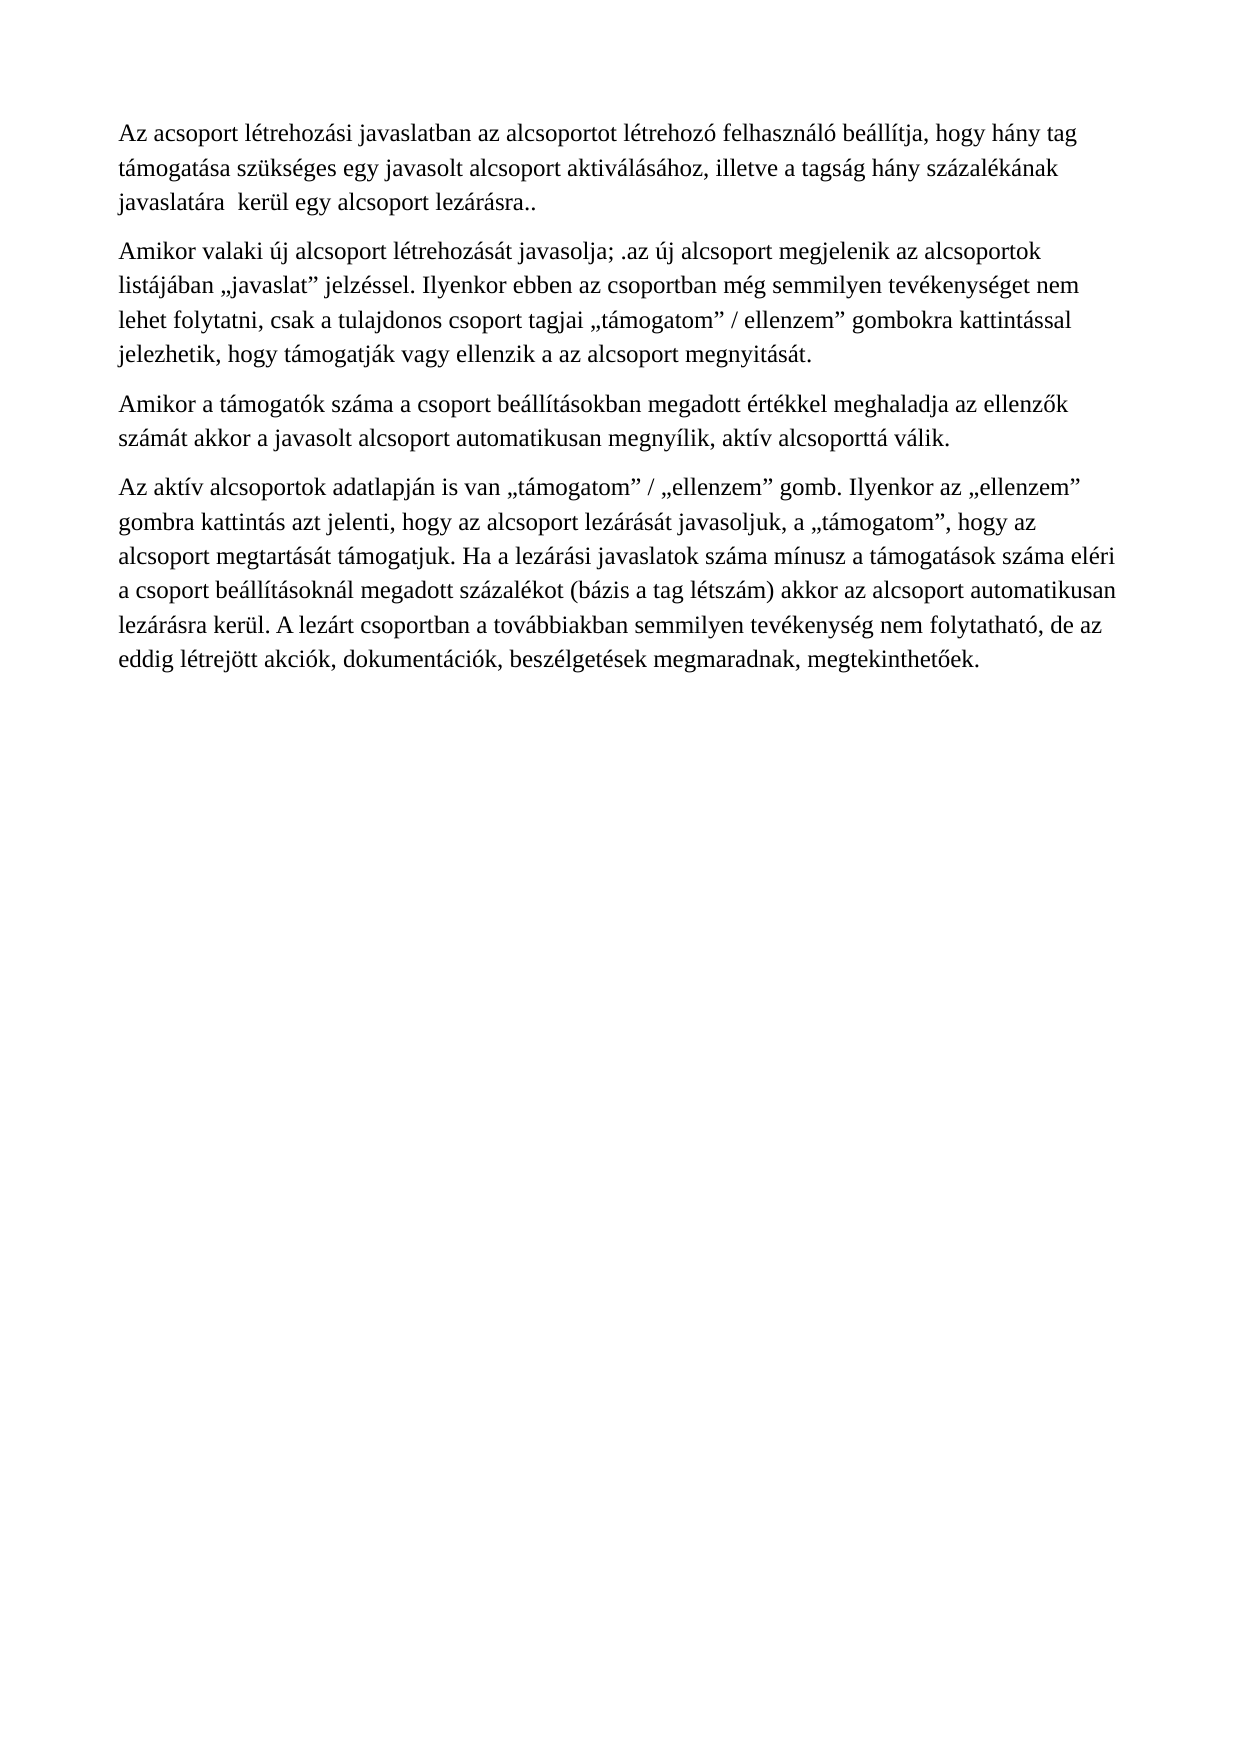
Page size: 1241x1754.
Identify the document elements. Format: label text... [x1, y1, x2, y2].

text Amikor a támogatók száma a csoport beállításokban megadott értékkel meghaladja az ellenzők számát akkor a javasolt alcsoport automatikusan megnyílik, aktív alcsoporttá válik. [118, 389, 1122, 452]
text Az acsoport létrehozási javaslatban az alcsoportot létrehozó felhasználó beállítja, hogy hány tag támogatása szükséges egy javasolt alcsoport aktiválásához, illetve a tagság hány százalékának javaslatára kerül egy alcsoport lezárásra.. [118, 118, 1122, 216]
text Amikor valaki új alcsoport létrehozását javasolja; .az új alcsoport megjelenik az alcsoportok listájában „javaslat” jelzéssel. Ilyenkor ebben az csoportban még semmilyen tevékenységet nem lehet folytatni, csak a tulajdonos csoport tagjai „támogatom” / ellenzem” gombokra kattintással jelezhetik, hogy támogatják vagy ellenzik a az alcsoport megnyitását. [118, 236, 1122, 368]
text Az aktív alcsoportok adatlapján is van „támogatom” / „ellenzem” gomb. Ilyenkor az „ellenzem” gombra kattintás azt jelenti, hogy az alcsoport lezárását javasoljuk, a „támogatom”, hogy az alcsoport megtartását támogatjuk. Ha a lezárási javaslatok száma mínusz a támogatások száma eléri a csoport beállításoknál megadott százalékot (bázis a tag létszám) akkor az alcsoport automatikusan lezárásra kerül. A lezárt csoportban a továbbiakban semmilyen tevékenység nem folytatható, de az eddig létrejött akciók, dokumentációk, beszélgetések megmaradnak, megtekinthetőek. [118, 472, 1122, 673]
